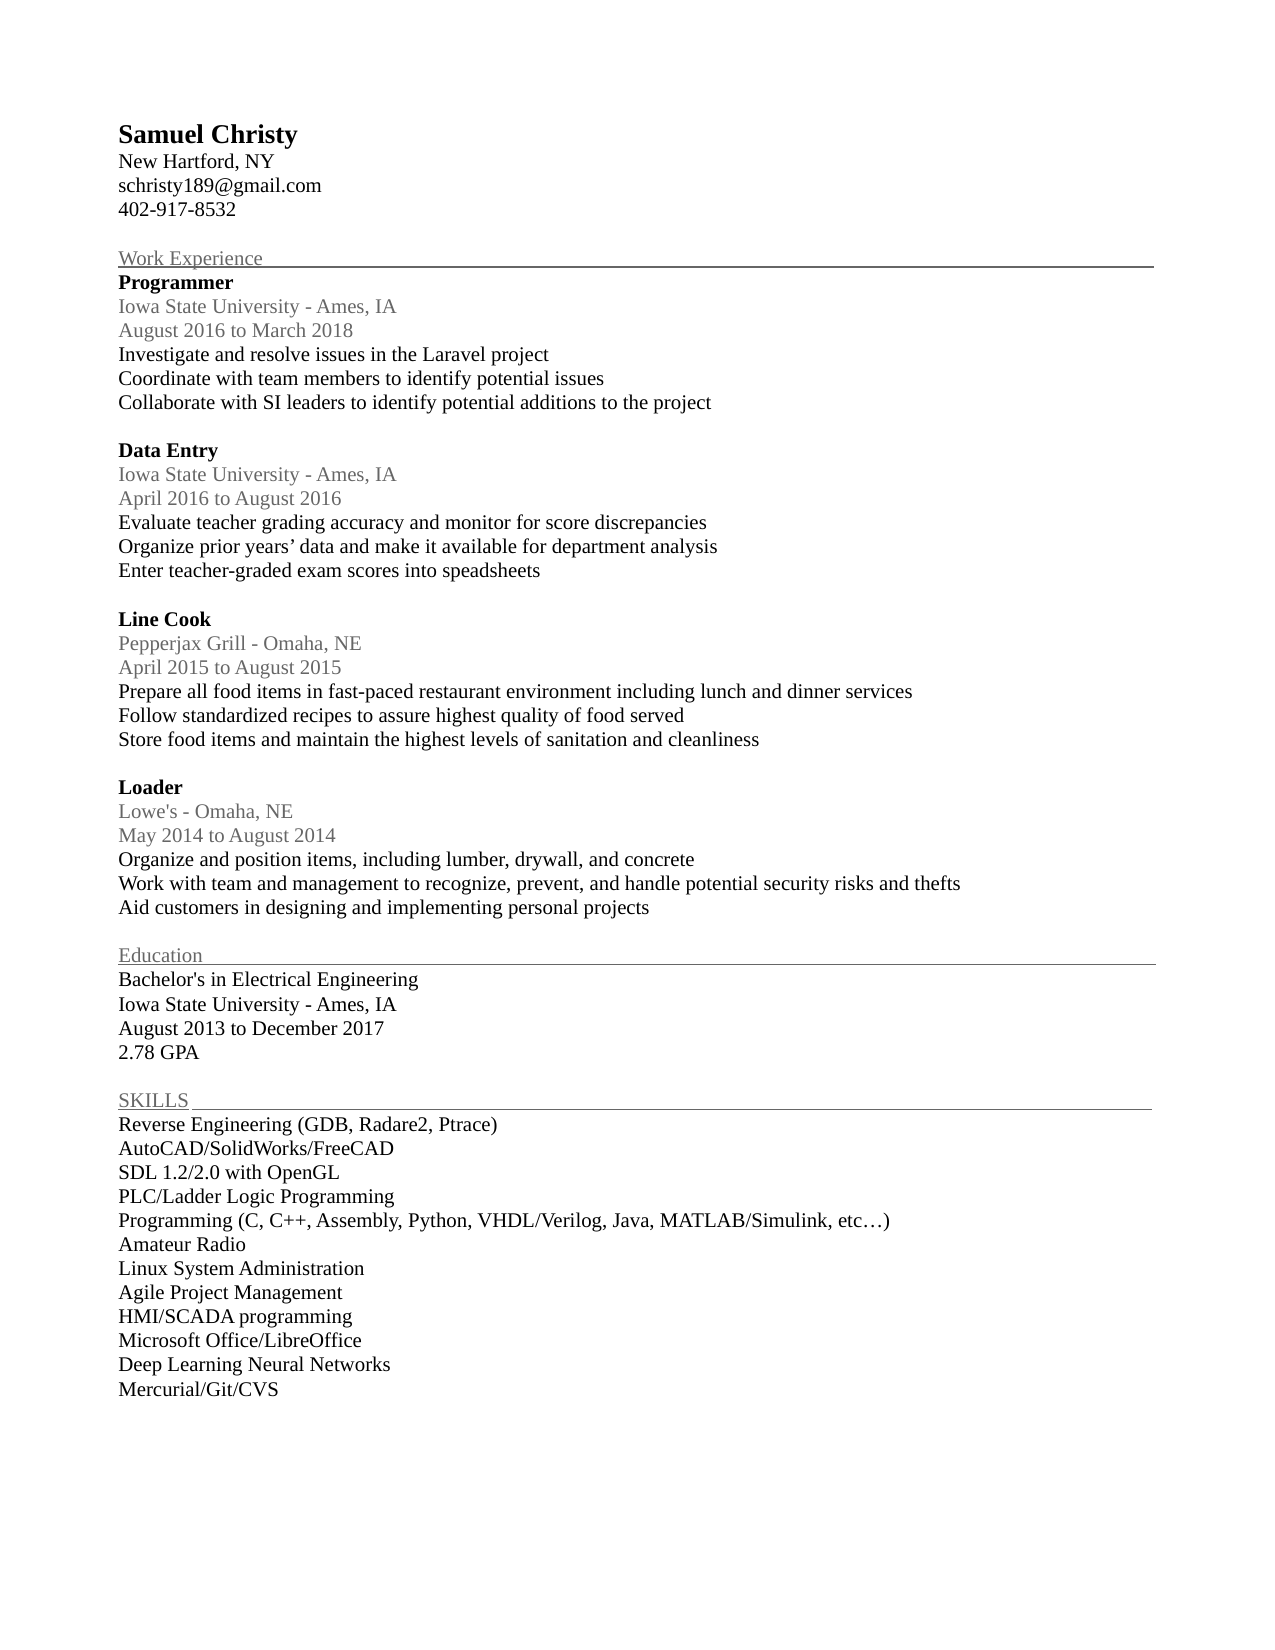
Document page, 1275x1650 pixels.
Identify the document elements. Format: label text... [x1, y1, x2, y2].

text Deep Learning Neural Networks [118, 1352, 1157, 1376]
text SKILLS [118, 1088, 1157, 1112]
text Coordinate with team members to identify potential issues [118, 366, 1157, 390]
text Reverse Engineering (GDB, Radare2, Ptrace) [118, 1112, 1157, 1136]
text Programming (C, C++, Assembly, Python, VHDL/Verilog, Java, MATLAB/Simulink, etc…) [118, 1208, 1157, 1232]
text Education [118, 943, 1157, 967]
text New Hartford, NY [118, 149, 1157, 173]
text April 2015 to August 2015 [118, 654, 1157, 679]
text Amateur Radio [118, 1232, 1157, 1256]
text Work Experience [118, 246, 1157, 269]
text Agile Project Management [118, 1280, 1157, 1304]
text May 2014 to August 2014 [118, 823, 1157, 847]
text Enter teacher-graded exam scores into speadsheets [118, 558, 1157, 582]
text Work with team and management to recognize, prevent, and handle potential security risks and thefts [118, 871, 1157, 895]
text Follow standardized recipes to assure highest quality of food served [118, 703, 1157, 727]
text Loader [118, 775, 1157, 799]
text Store food items and maintain the highest levels of sanitation and cleanliness [118, 727, 1157, 751]
text Line Cook [118, 606, 1157, 631]
text 402-917-8532 [118, 197, 1157, 221]
text 2.78 GPA [118, 1039, 1157, 1064]
text Pepperjax Grill - Omaha, NE [118, 631, 1157, 654]
text Microsoft Office/LibreOffice [118, 1328, 1157, 1352]
text Mercurial/Git/CVS [118, 1376, 1157, 1401]
text Iowa State University - Ames, IA [118, 462, 1157, 486]
text SDL 1.2/2.0 with OpenGL [118, 1160, 1157, 1184]
text Organize prior years’ data and make it available for department analysis [118, 534, 1157, 558]
text schristy189@gmail.com [118, 173, 1157, 197]
text Data Entry [118, 438, 1157, 462]
text August 2016 to March 2018 [118, 318, 1157, 342]
text Organize and position items, including lumber, drywall, and concrete [118, 847, 1157, 871]
text Iowa State University - Ames, IA [118, 991, 1157, 1016]
text Aid customers in designing and implementing personal projects [118, 895, 1157, 919]
text Programmer [118, 269, 1157, 294]
text August 2013 to December 2017 [118, 1016, 1157, 1039]
text Linux System Administration [118, 1256, 1157, 1280]
text HMI/SCADA programming [118, 1304, 1157, 1328]
text Investigate and resolve issues in the Laravel project [118, 342, 1157, 366]
text Samuel Christy [118, 118, 1157, 149]
text Collaborate with SI leaders to identify potential additions to the project [118, 390, 1157, 414]
text PLC/Ladder Logic Programming [118, 1184, 1157, 1208]
text AutoCAD/SolidWorks/FreeCAD [118, 1136, 1157, 1160]
text Lowe's - Omaha, NE [118, 799, 1157, 823]
text Prepare all food items in fast-paced restaurant environment including lunch and dinner services [118, 679, 1157, 703]
text Evaluate teacher grading accuracy and monitor for score discrepancies [118, 510, 1157, 534]
text Iowa State University - Ames, IA [118, 294, 1157, 318]
text Bachelor's in Electrical Engineering [118, 967, 1157, 991]
text April 2016 to August 2016 [118, 486, 1157, 510]
